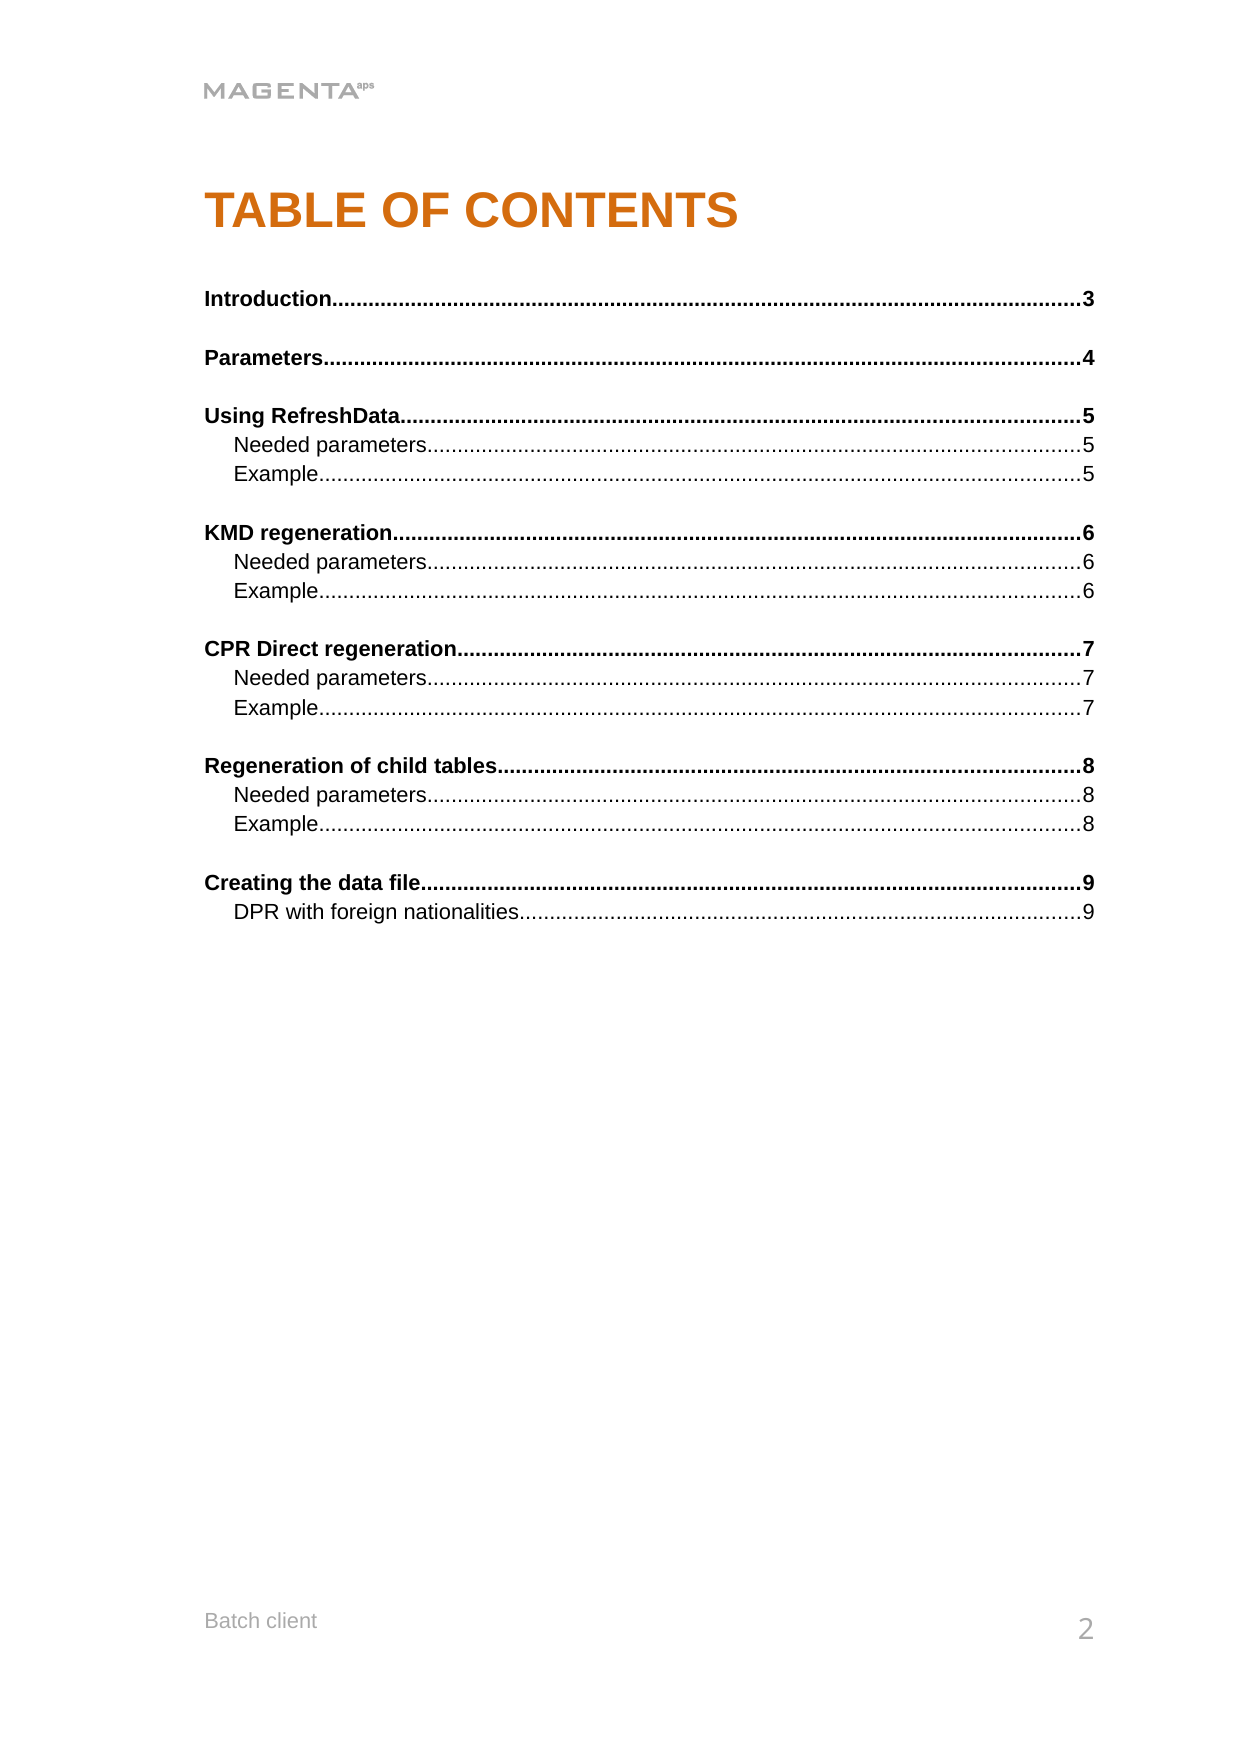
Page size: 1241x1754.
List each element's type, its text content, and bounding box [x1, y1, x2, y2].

text Creating the data file 9 [204, 867, 1094, 896]
text Example 8 [233, 808, 1094, 837]
text Needed parameters 5 [233, 429, 1094, 458]
text Example 6 [233, 575, 1094, 604]
text Needed parameters 7 [233, 662, 1094, 692]
text Example 5 [233, 458, 1094, 487]
text Needed parameters 6 [233, 546, 1094, 575]
text Introduction 3 [204, 283, 1094, 312]
text Using RefreshData 5 [204, 400, 1094, 429]
text CPR Direct regeneration 7 [204, 633, 1094, 662]
text Parameters 4 [204, 342, 1094, 371]
text DPR with foreign nationalities 9 [233, 896, 1094, 925]
subtitle Table of Contents [204, 181, 1094, 239]
text KMD regeneration 6 [204, 517, 1094, 546]
text Regeneration of child tables 8 [204, 750, 1094, 779]
text Example 7 [233, 692, 1094, 721]
text Needed parameters 8 [233, 779, 1094, 808]
